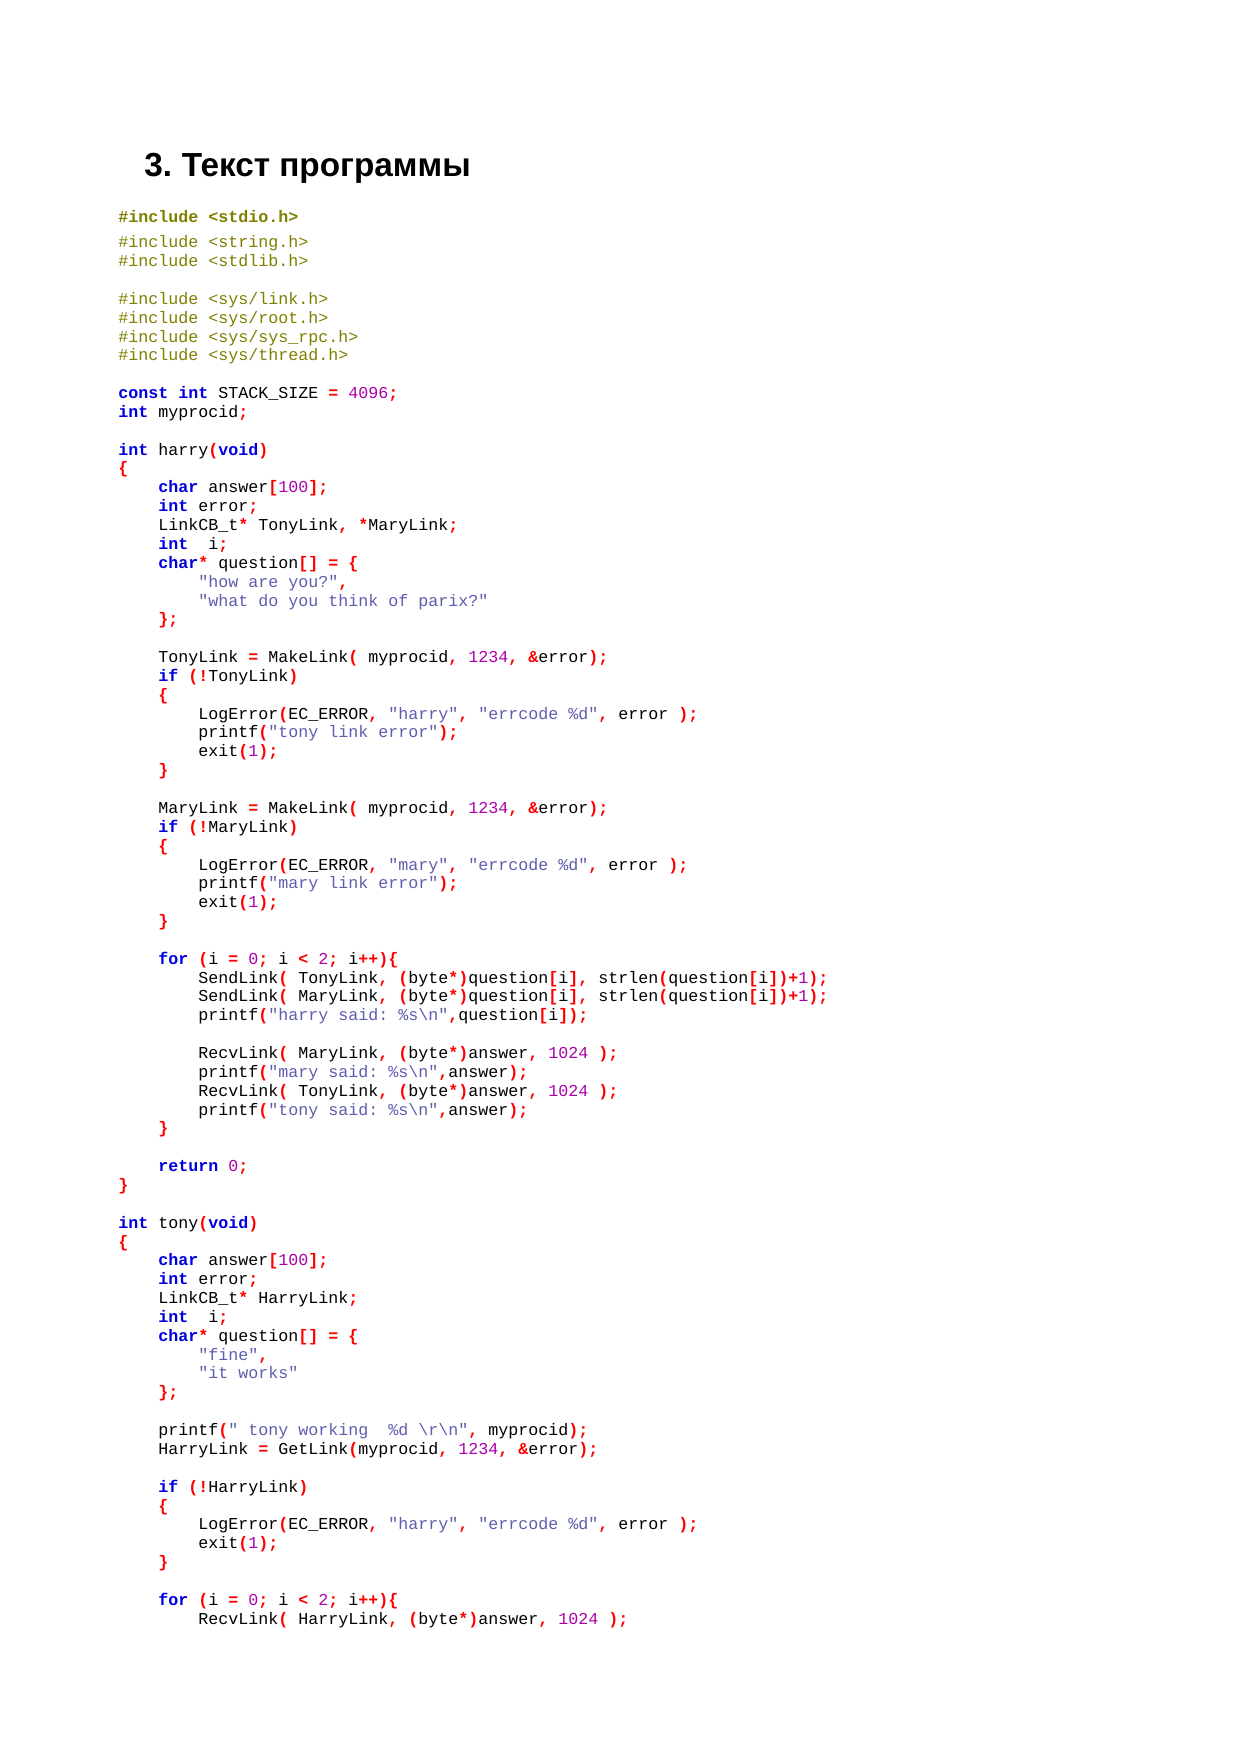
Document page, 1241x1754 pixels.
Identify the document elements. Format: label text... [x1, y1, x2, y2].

text exit(1); [118, 743, 1152, 762]
text { [118, 686, 1152, 705]
text } [118, 762, 1152, 781]
text }; [118, 1384, 1152, 1403]
text LogError(EC_ERROR, "harry", "errcode %d", error ); [118, 1516, 1152, 1535]
text LogError(EC_ERROR, "harry", "errcode %d", error ); [118, 705, 1152, 724]
text for (i = 0; i < 2; i++){ [118, 950, 1152, 969]
text } [118, 913, 1152, 931]
text char answer[100]; [118, 1252, 1152, 1271]
text printf("mary said: %s\n",answer); [118, 1063, 1152, 1082]
text "how are you?", [118, 573, 1152, 592]
text int tony(void) [118, 1214, 1152, 1233]
text LinkCB_t* HarryLink; [118, 1290, 1152, 1308]
text const int STACK_SIZE = 4096; [118, 385, 1152, 403]
text printf("tony link error"); [118, 724, 1152, 743]
text int i; [118, 536, 1152, 554]
text printf("mary link error"); [118, 875, 1152, 894]
text }; [118, 611, 1152, 630]
text return 0; [118, 1158, 1152, 1177]
text int i; [118, 1308, 1152, 1327]
text SendLink( MaryLink, (byte*)question[i], strlen(question[i])+1); [118, 988, 1152, 1007]
text printf(" tony working %d \r\n", myprocid); [118, 1422, 1152, 1441]
text if (!TonyLink) [118, 667, 1152, 686]
text { [118, 1497, 1152, 1516]
text for (i = 0; i < 2; i++){ [118, 1591, 1152, 1610]
text { [118, 460, 1152, 479]
text #include <sys/link.h> [118, 290, 1152, 309]
text LinkCB_t* TonyLink, *MaryLink; [118, 517, 1152, 536]
text #include <sys/root.h> [118, 309, 1152, 328]
subtitle Текст программы [144, 145, 1152, 184]
text char* question[] = { [118, 1327, 1152, 1346]
text "what do you think of parix?" [118, 592, 1152, 611]
text RecvLink( TonyLink, (byte*)answer, 1024 ); [118, 1082, 1152, 1101]
text RecvLink( MaryLink, (byte*)answer, 1024 ); [118, 1044, 1152, 1063]
text MaryLink = MakeLink( myprocid, 1234, &error); [118, 799, 1152, 818]
text #include <sys/sys_rpc.h> [118, 328, 1152, 347]
text int myprocid; [118, 403, 1152, 422]
text #include <stdio.h> [118, 209, 1152, 228]
text #include <stdlib.h> [118, 253, 1152, 272]
text { [118, 837, 1152, 856]
text exit(1); [118, 1535, 1152, 1554]
text exit(1); [118, 894, 1152, 913]
text if (!HarryLink) [118, 1478, 1152, 1497]
text HarryLink = GetLink(myprocid, 1234, &error); [118, 1441, 1152, 1459]
text char* question[] = { [118, 554, 1152, 573]
text "it works" [118, 1365, 1152, 1384]
text #include <string.h> [118, 234, 1152, 253]
text int harry(void) [118, 441, 1152, 460]
text int error; [118, 1271, 1152, 1290]
text } [118, 1120, 1152, 1139]
text } [118, 1554, 1152, 1572]
text if (!MaryLink) [118, 818, 1152, 837]
text char answer[100]; [118, 479, 1152, 498]
text } [118, 1177, 1152, 1195]
text RecvLink( HarryLink, (byte*)answer, 1024 ); [118, 1610, 1152, 1629]
text printf("tony said: %s\n",answer); [118, 1101, 1152, 1120]
text { [118, 1233, 1152, 1252]
text "fine", [118, 1346, 1152, 1365]
text #include <sys/thread.h> [118, 347, 1152, 366]
text TonyLink = MakeLink( myprocid, 1234, &error); [118, 649, 1152, 667]
text SendLink( TonyLink, (byte*)question[i], strlen(question[i])+1); [118, 969, 1152, 988]
text int error; [118, 498, 1152, 517]
text LogError(EC_ERROR, "mary", "errcode %d", error ); [118, 856, 1152, 875]
text printf("harry said: %s\n",question[i]); [118, 1007, 1152, 1026]
